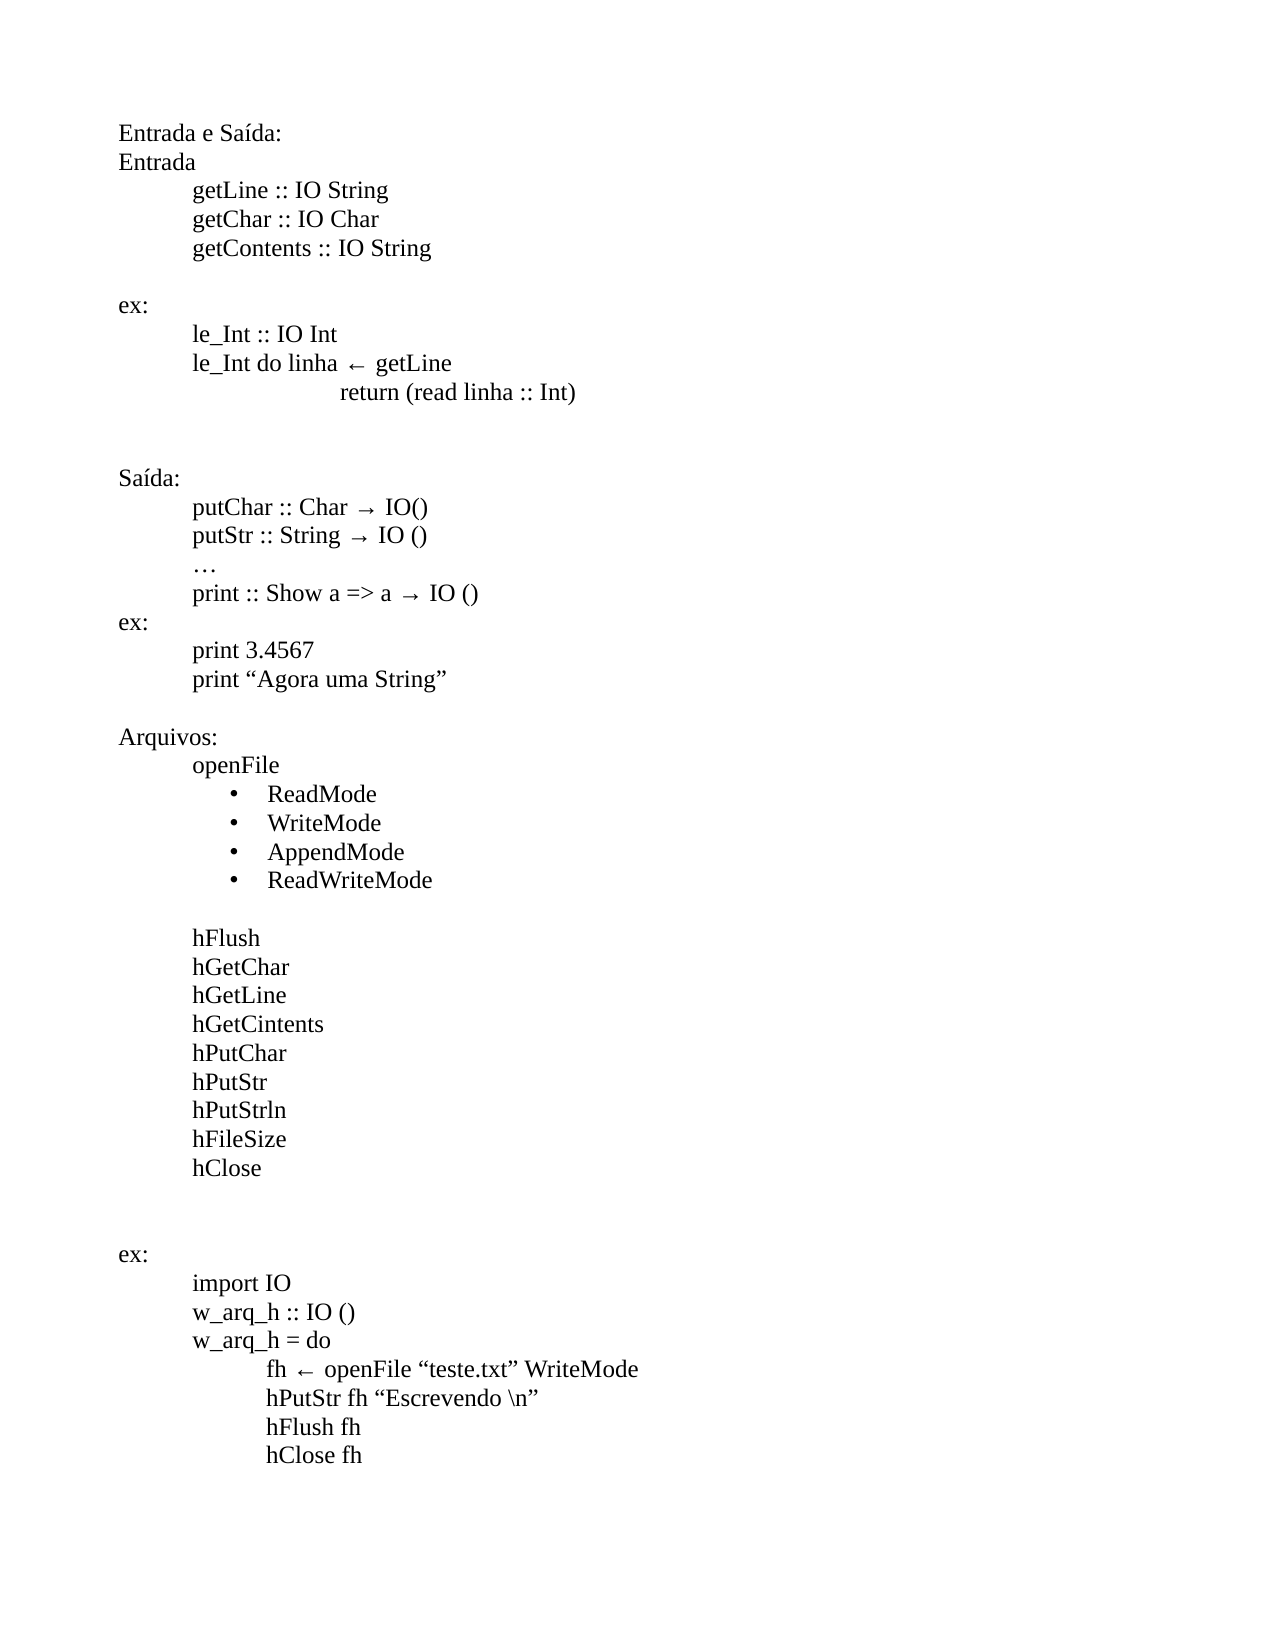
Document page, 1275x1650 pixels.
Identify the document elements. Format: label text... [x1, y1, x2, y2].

text w_arq_h = do [118, 1326, 1157, 1354]
text openFile [118, 751, 1157, 779]
text … [118, 549, 1157, 578]
text Saída: [118, 463, 1157, 492]
text getContents :: IO String [118, 233, 1157, 262]
text hFlush fh [118, 1412, 1157, 1441]
text w_arq_h :: IO () [118, 1297, 1157, 1326]
text putStr :: String → IO () [118, 521, 1157, 549]
text le_Int :: IO Int [118, 319, 1157, 348]
text putChar :: Char → IO() [118, 492, 1157, 521]
text hGetCintents [118, 1009, 1157, 1038]
text hPutChar [118, 1038, 1157, 1067]
text print :: Show a => a → IO () [118, 578, 1157, 607]
text hFileSize [118, 1124, 1157, 1153]
text hClose fh [118, 1441, 1157, 1469]
text getChar :: IO Char [118, 204, 1157, 233]
text ex: [118, 607, 1157, 636]
list ReadMode [229, 779, 1157, 808]
text ex: [118, 1239, 1157, 1268]
text hFlush [118, 923, 1157, 952]
text hGetChar [118, 952, 1157, 981]
list AppendMode [229, 837, 1157, 866]
text hPutStrln [118, 1096, 1157, 1124]
text import IO [118, 1268, 1157, 1297]
text Entrada e Saída: [118, 118, 1157, 147]
text le_Int do linha ← getLine [118, 348, 1157, 377]
list ReadWriteMode [229, 866, 1157, 894]
text return (read linha :: Int) [118, 377, 1157, 406]
text Entrada [118, 147, 1157, 176]
text hClose [118, 1153, 1157, 1182]
text hPutStr [118, 1067, 1157, 1096]
text ex: [118, 291, 1157, 319]
text fh ← openFile “teste.txt” WriteMode [118, 1354, 1157, 1383]
text getLine :: IO String [118, 176, 1157, 204]
text Arquivos: [118, 722, 1157, 751]
text print “Agora uma String” [118, 664, 1157, 693]
text hPutStr fh “Escrevendo \n” [118, 1383, 1157, 1412]
list WriteMode [229, 808, 1157, 837]
text print 3.4567 [118, 636, 1157, 664]
text hGetLine [118, 981, 1157, 1009]
